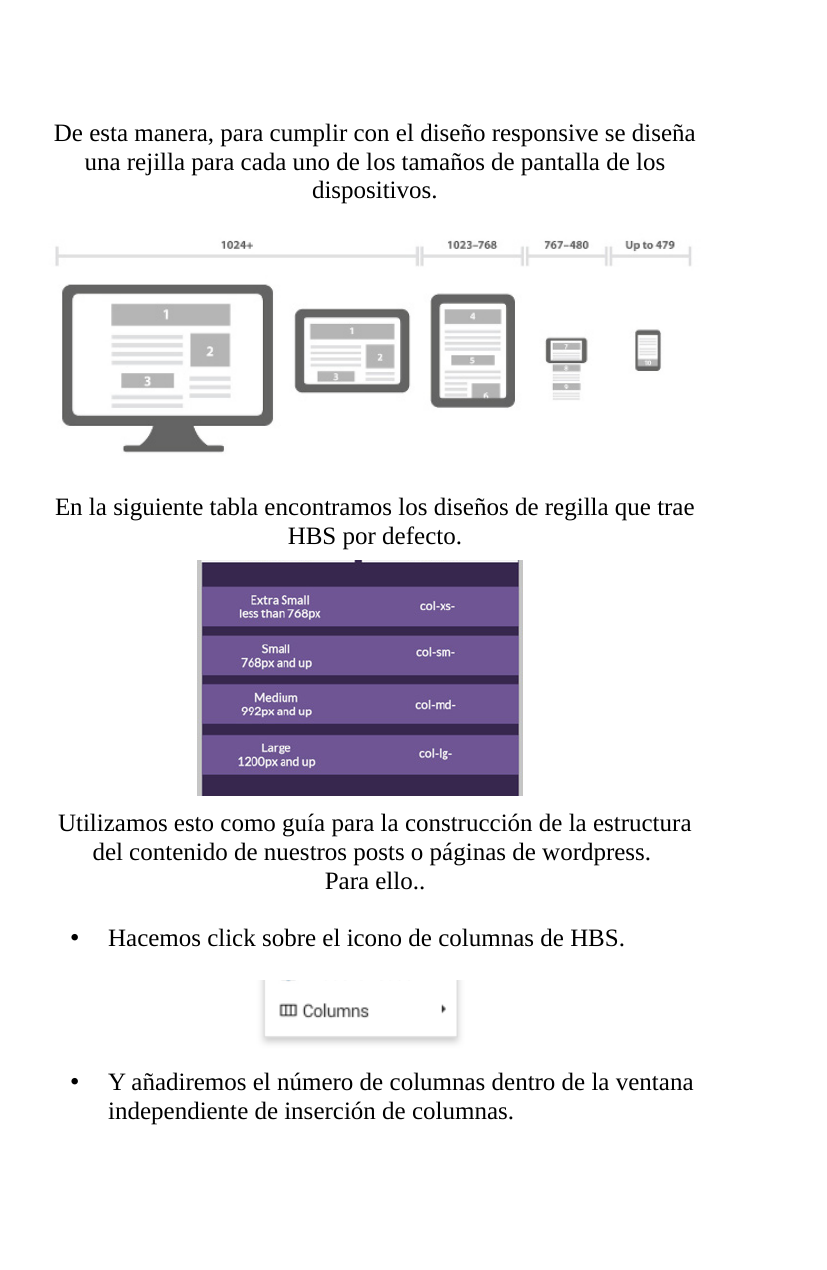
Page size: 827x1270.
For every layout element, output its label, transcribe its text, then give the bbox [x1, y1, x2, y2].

text Utilizamos esto como guía para la construcción de la estructura del contenido de nuestros posts o páginas de wordpress. [41, 808, 709, 866]
picture [241, 980, 509, 1054]
text Para ello.. [41, 866, 709, 894]
list Hacemos click sobre el icono de columnas de HBS. [70, 923, 709, 952]
text En la siguiente tabla encontramos los diseños de regilla que trae HBS por defecto. [41, 492, 709, 549]
text De esta manera, para cumplir con el diseño responsive se diseña una rejilla para cada uno de los tamaños de pantalla de los dispositivos. [41, 118, 709, 204]
picture [197, 560, 523, 796]
list Y añadiremos el número de columnas dentro de la ventana independiente de inserción de columnas. [70, 1067, 709, 1124]
picture [40, 223, 709, 464]
